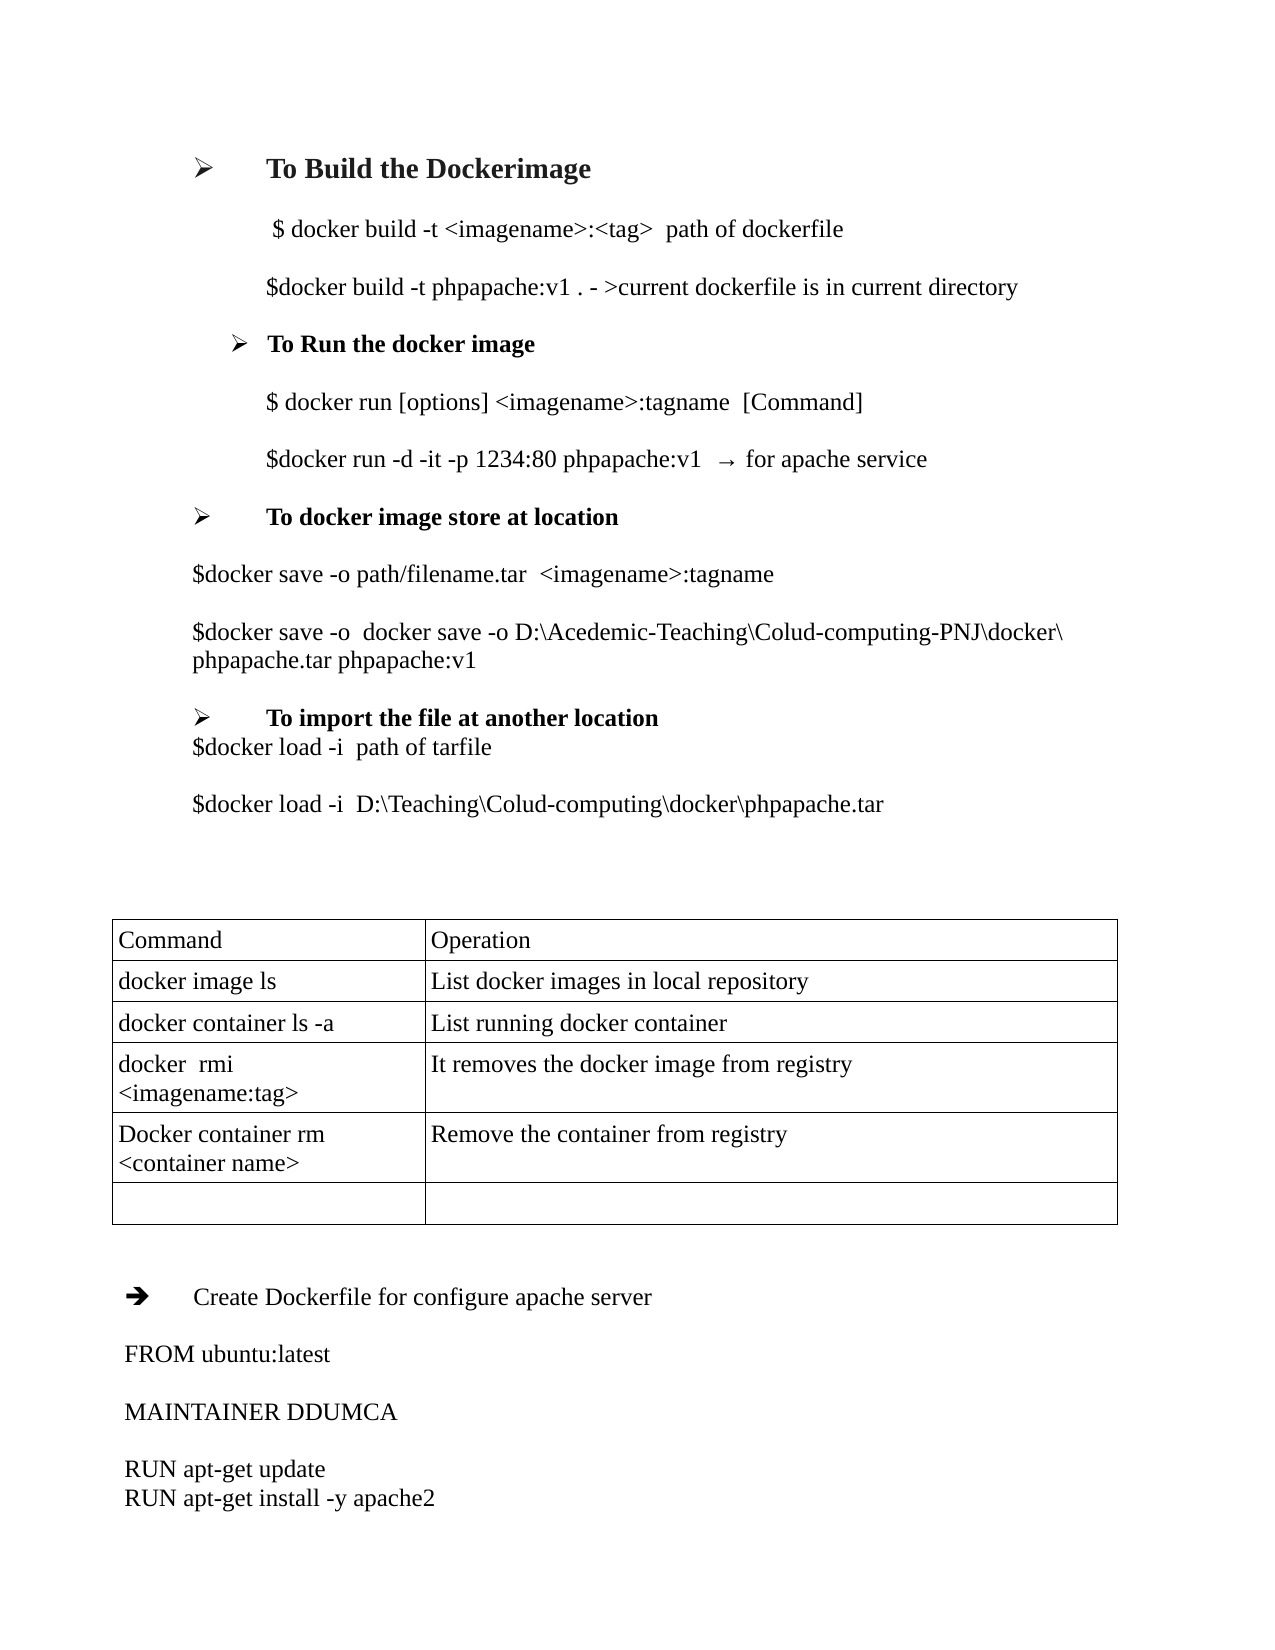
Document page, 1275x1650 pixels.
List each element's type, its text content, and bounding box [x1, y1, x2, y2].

table_cell docker rmi <imagename:tag> [113, 1043, 425, 1112]
table_cell List docker images in local repository [426, 961, 1117, 1001]
table_cell Remove the container from registry [426, 1113, 1117, 1182]
text RUN apt-get install -y apache2 [124, 1483, 1157, 1512]
list To Run the docker image [229, 329, 1157, 358]
text $docker save -o docker save -o D:\Acedemic-Teaching\Colud-computing-PNJ\docker\phpapache.tar phpapache:v1 [192, 617, 1157, 674]
text $docker run -d -it -p 1234:80 phpapache:v1 → for apache service [266, 444, 1157, 473]
list To docker image store at location [192, 502, 1157, 530]
table_header Command [113, 920, 425, 960]
list To import the file at another location [192, 703, 1157, 732]
list Create Dockerfile for configure apache server [124, 1282, 1157, 1311]
text $docker load -i path of tarfile [192, 732, 1157, 760]
table_cell docker container ls -a [113, 1002, 425, 1042]
text $ docker run [options] <imagename>:tagname [Command] [266, 387, 1157, 415]
table_cell Docker container rm <container name> [113, 1113, 425, 1182]
table_cell docker image ls [113, 961, 425, 1001]
table_cell It removes the docker image from registry [426, 1043, 1117, 1112]
text $ docker build -t <imagename>:<tag> path of dockerfile [266, 214, 1157, 243]
text $docker save -o path/filename.tar <imagename>:tagname [192, 559, 1157, 588]
text $docker build -t phpapache:v1 . - >current dockerfile is in current directory [266, 272, 1157, 300]
table_header Operation [426, 920, 1117, 960]
table_cell [113, 1183, 425, 1223]
list To Build the Dockerimage [192, 152, 1157, 185]
table_cell List running docker container [426, 1002, 1117, 1042]
table_cell [426, 1183, 1117, 1223]
text MAINTAINER DDUMCA [124, 1397, 1157, 1426]
text $docker load -i D:\Teaching\Colud-computing\docker\phpapache.tar [192, 789, 1157, 818]
text FROM ubuntu:latest [124, 1339, 1157, 1368]
text RUN apt-get update [124, 1454, 1157, 1483]
